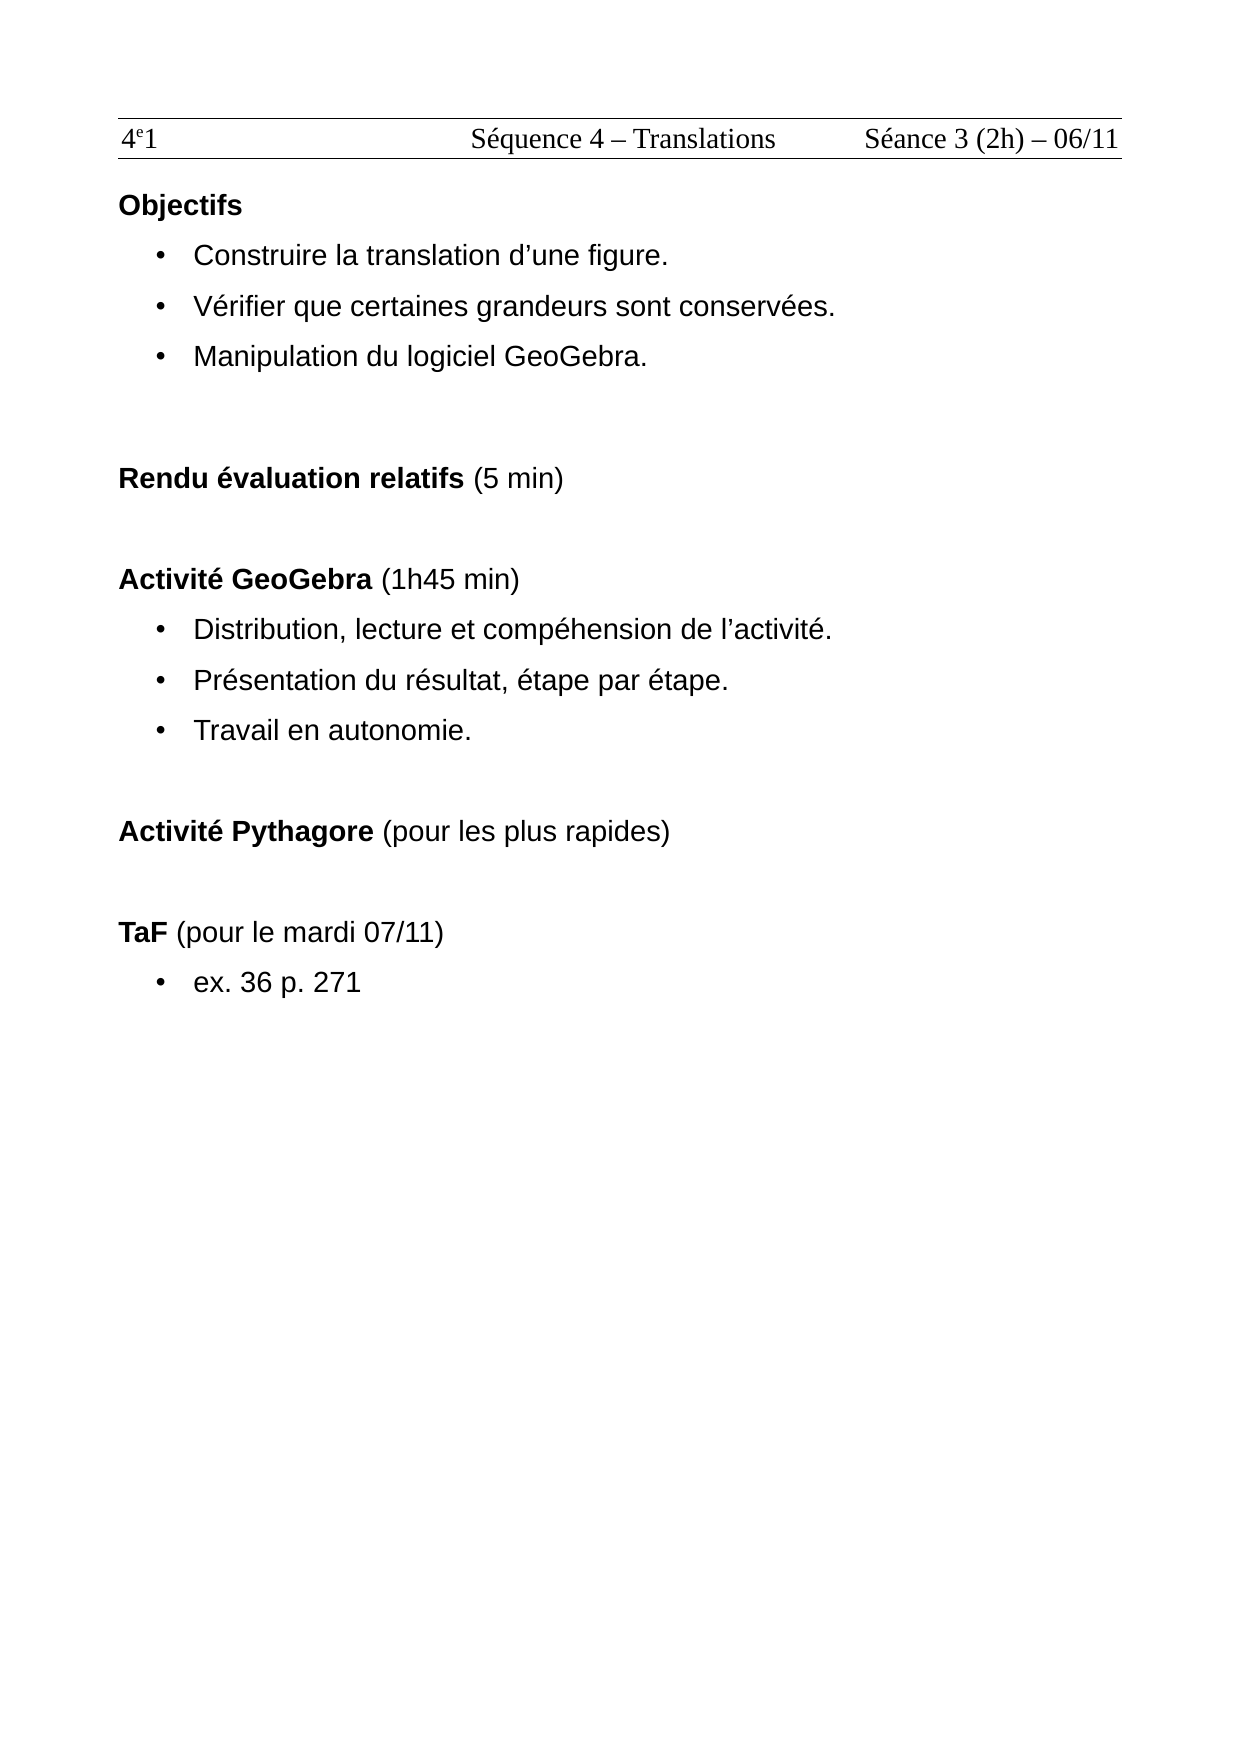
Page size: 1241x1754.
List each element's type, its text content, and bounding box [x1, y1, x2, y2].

list Manipulation du logiciel GeoGebra. [156, 339, 1122, 373]
list ex. 36 p. 271 [156, 965, 1122, 999]
text TaF (pour le mardi 07/11) [118, 915, 1122, 948]
text Objectifs [118, 188, 1122, 221]
text Rendu évaluation relatifs (5 min) [118, 461, 1122, 495]
list Présentation du résultat, étape par étape. [156, 663, 1122, 696]
text Activité Pythagore (pour les plus rapides) [118, 814, 1122, 848]
text Activité GeoGebra (1h45 min) [118, 562, 1122, 595]
list Travail en autonomie. [156, 713, 1122, 747]
list Distribution, lecture et compéhension de l’activité. [156, 612, 1122, 646]
list Construire la translation d’une figure. [156, 238, 1122, 272]
list Vérifier que certaines grandeurs sont conservées. [156, 289, 1122, 323]
